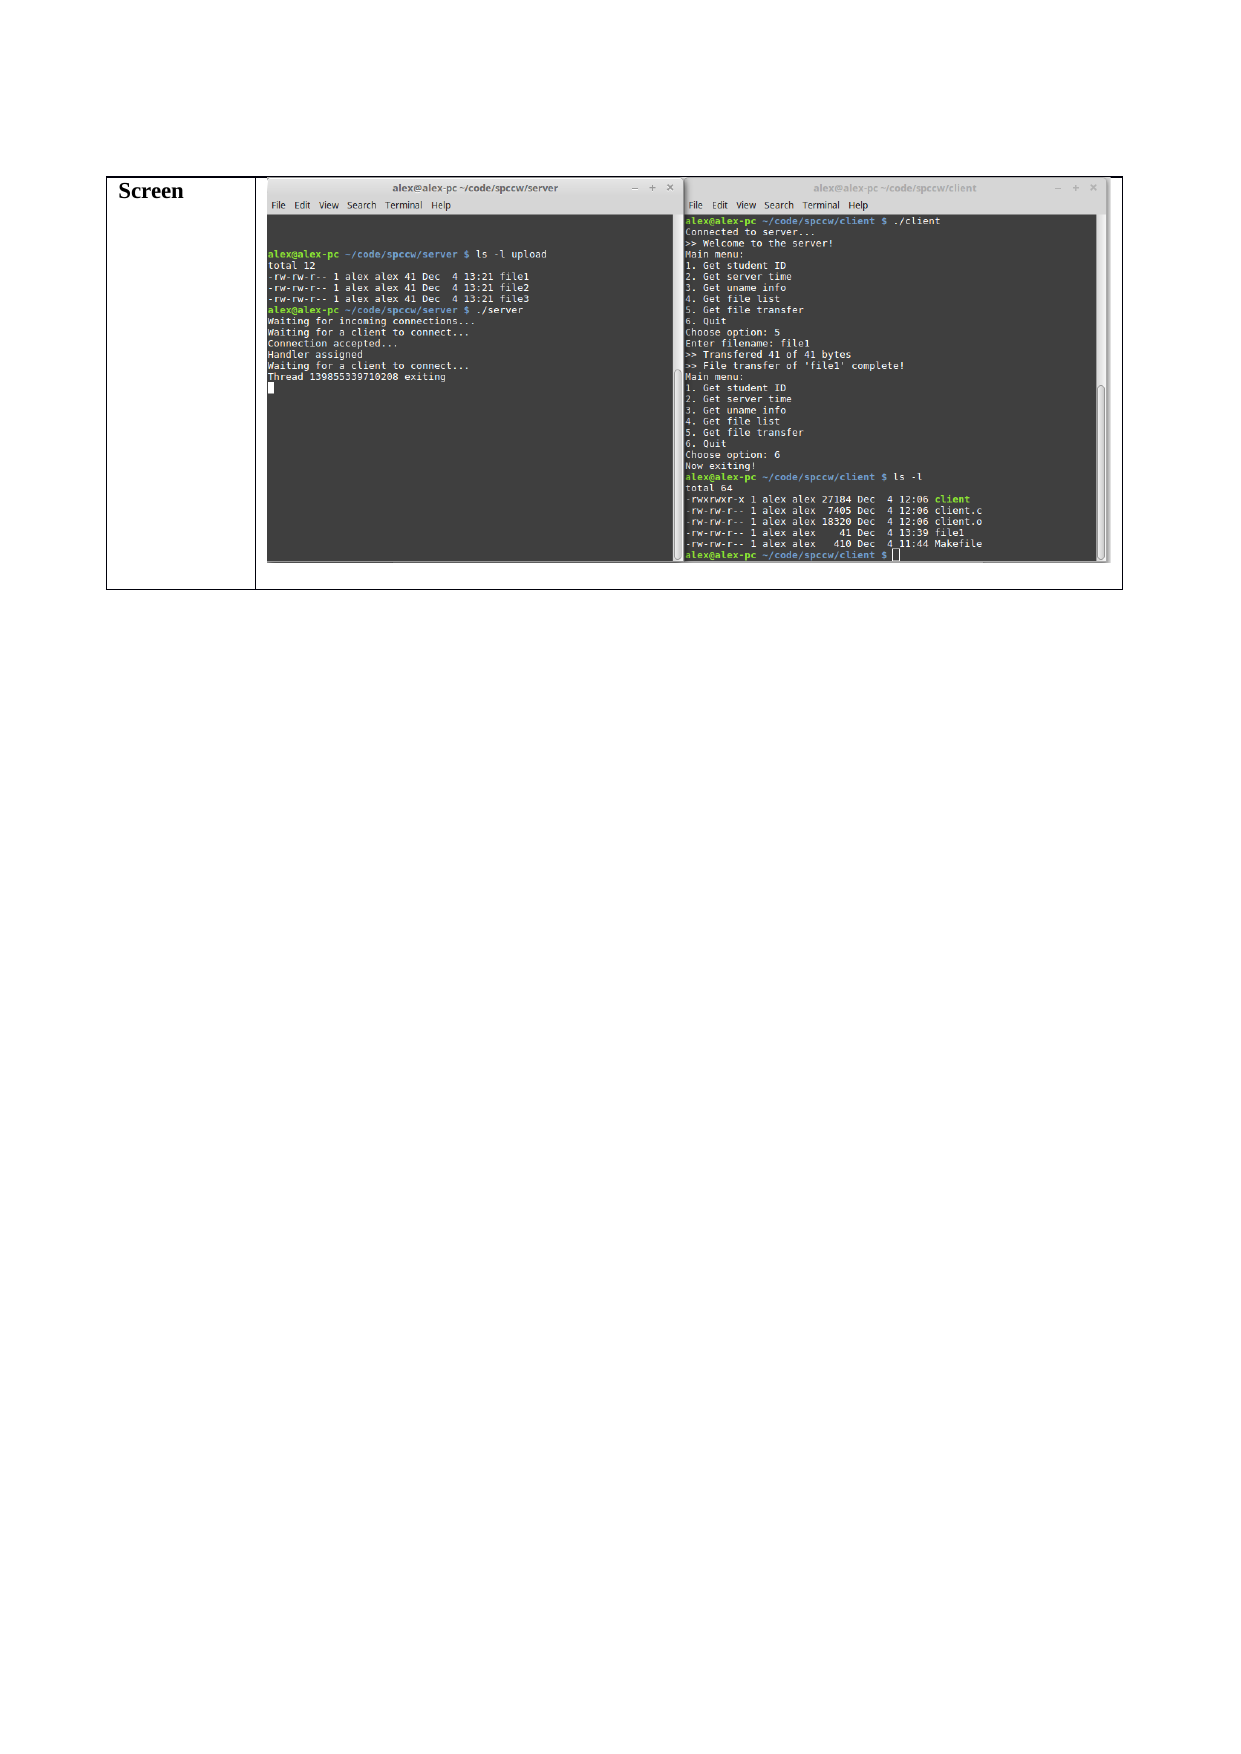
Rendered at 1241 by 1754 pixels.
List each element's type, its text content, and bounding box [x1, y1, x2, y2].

picture [267, 177, 1111, 563]
table_cell Screen [107, 178, 255, 589]
table_cell [256, 178, 1122, 589]
